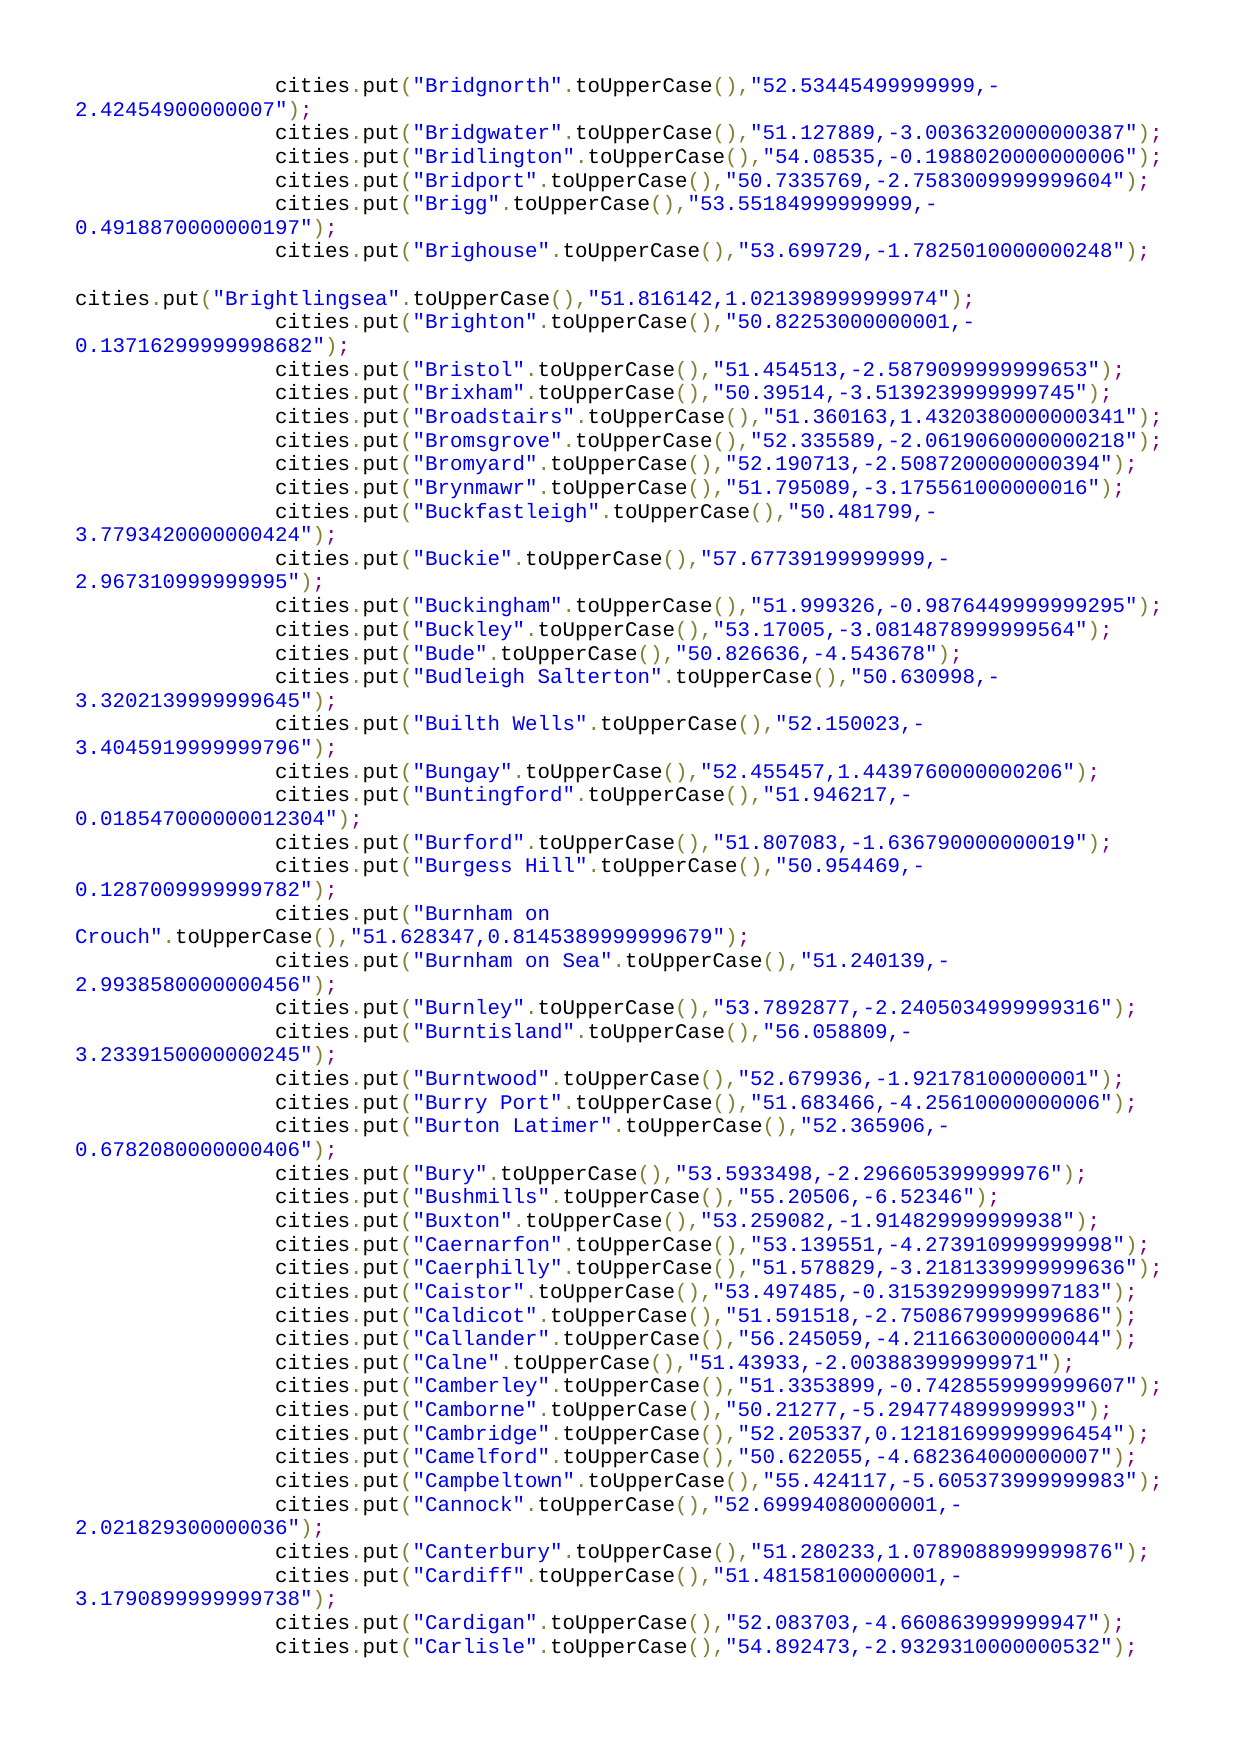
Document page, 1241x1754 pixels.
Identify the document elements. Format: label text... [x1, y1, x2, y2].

text cities.put("Bungay".toUpperCase(),"52.455457,1.4439760000000206"); [75, 761, 1165, 784]
text cities.put("Bristol".toUpperCase(),"51.454513,-2.5879099999999653"); [75, 359, 1165, 382]
text cities.put("Bushmills".toUpperCase(),"55.20506,-6.52346"); [75, 1186, 1165, 1210]
text cities.put("Buckley".toUpperCase(),"53.17005,-3.0814878999999564"); [75, 619, 1165, 642]
text cities.put("Camelford".toUpperCase(),"50.622055,-4.682364000000007"); [75, 1446, 1165, 1470]
text cities.put("Carlisle".toUpperCase(),"54.892473,-2.9329310000000532"); [75, 1636, 1165, 1659]
text cities.put("Buckfastleigh".toUpperCase(),"50.481799,-3.7793420000000424"); [75, 501, 1165, 548]
text cities.put("Brighton".toUpperCase(),"50.82253000000001,-0.13716299999998682"); [75, 311, 1165, 359]
text cities.put("Bude".toUpperCase(),"50.826636,-4.543678"); [75, 642, 1165, 666]
text cities.put("Calne".toUpperCase(),"51.43933,-2.003883999999971"); [75, 1352, 1165, 1376]
text cities.put("Broadstairs".toUpperCase(),"51.360163,1.4320380000000341"); [75, 406, 1165, 430]
text cities.put("Bromyard".toUpperCase(),"52.190713,-2.5087200000000394"); [75, 453, 1165, 477]
text cities.put("Caldicot".toUpperCase(),"51.591518,-2.7508679999999686"); [75, 1304, 1165, 1328]
text cities.put("Camberley".toUpperCase(),"51.3353899,-0.7428559999999607"); [75, 1376, 1165, 1399]
text cities.put("Buckie".toUpperCase(),"57.67739199999999,-2.967310999999995"); [75, 548, 1165, 595]
text cities.put("Brixham".toUpperCase(),"50.39514,-3.5139239999999745"); [75, 382, 1165, 406]
text cities.put("Brighouse".toUpperCase(),"53.699729,-1.7825010000000248"); [75, 241, 1165, 264]
text cities.put("Builth Wells".toUpperCase(),"52.150023,-3.4045919999999796"); [75, 713, 1165, 761]
text cities.put("Cardigan".toUpperCase(),"52.083703,-4.660863999999947"); [75, 1612, 1165, 1636]
text cities.put("Caernarfon".toUpperCase(),"53.139551,-4.273910999999998"); [75, 1234, 1165, 1257]
text cities.put("Bridport".toUpperCase(),"50.7335769,-2.7583009999999604"); [75, 169, 1165, 193]
text cities.put("Buntingford".toUpperCase(),"51.946217,-0.018547000000012304"); [75, 784, 1165, 832]
text cities.put("Buxton".toUpperCase(),"53.259082,-1.914829999999938"); [75, 1210, 1165, 1234]
text cities.put("Burgess Hill".toUpperCase(),"50.954469,-0.1287009999999782"); [75, 855, 1165, 903]
text cities.put("Burry Port".toUpperCase(),"51.683466,-4.25610000000006"); [75, 1092, 1165, 1115]
text cities.put("Budleigh Salterton".toUpperCase(),"50.630998,-3.3202139999999645"); [75, 666, 1165, 713]
text cities.put("Burton Latimer".toUpperCase(),"52.365906,-0.6782080000000406"); [75, 1115, 1165, 1163]
text cities.put("Burnham on Crouch".toUpperCase(),"51.628347,0.8145389999999679"); [75, 903, 1165, 950]
text cities.put("Caerphilly".toUpperCase(),"51.578829,-3.2181339999999636"); [75, 1257, 1165, 1281]
text cities.put("Canterbury".toUpperCase(),"51.280233,1.0789088999999876"); [75, 1541, 1165, 1565]
text cities.put("Burnley".toUpperCase(),"53.7892877,-2.2405034999999316"); [75, 997, 1165, 1021]
text cities.put("Burnham on Sea".toUpperCase(),"51.240139,-2.9938580000000456"); [75, 950, 1165, 997]
text cities.put("Cannock".toUpperCase(),"52.69994080000001,-2.021829300000036"); [75, 1494, 1165, 1541]
text cities.put("Caistor".toUpperCase(),"53.497485,-0.31539299999997183"); [75, 1281, 1165, 1304]
text cities.put("Bridgwater".toUpperCase(),"51.127889,-3.0036320000000387"); [75, 122, 1165, 146]
text cities.put("Burntisland".toUpperCase(),"56.058809,-3.2339150000000245"); [75, 1021, 1165, 1068]
text cities.put("Buckingham".toUpperCase(),"51.999326,-0.9876449999999295"); [75, 595, 1165, 619]
text cities.put("Cambridge".toUpperCase(),"52.205337,0.12181699999996454"); [75, 1423, 1165, 1446]
text cities.put("Brigg".toUpperCase(),"53.55184999999999,-0.4918870000000197"); [75, 193, 1165, 241]
text cities.put("Brynmawr".toUpperCase(),"51.795089,-3.175561000000016"); [75, 477, 1165, 501]
text cities.put("Bromsgrove".toUpperCase(),"52.335589,-2.0619060000000218"); [75, 430, 1165, 453]
text cities.put("Burntwood".toUpperCase(),"52.679936,-1.92178100000001"); [75, 1068, 1165, 1092]
text cities.put("Cardiff".toUpperCase(),"51.48158100000001,-3.1790899999999738"); [75, 1565, 1165, 1612]
text cities.put("Callander".toUpperCase(),"56.245059,-4.211663000000044"); [75, 1328, 1165, 1352]
text cities.put("Bridgnorth".toUpperCase(),"52.53445499999999,-2.42454900000007"); [75, 75, 1165, 122]
text cities.put("Burford".toUpperCase(),"51.807083,-1.636790000000019"); [75, 832, 1165, 855]
text cities.put("Camborne".toUpperCase(),"50.21277,-5.294774899999993"); [75, 1399, 1165, 1423]
text cities.put("Campbeltown".toUpperCase(),"55.424117,-5.605373999999983"); [75, 1470, 1165, 1494]
text cities.put("Bury".toUpperCase(),"53.5933498,-2.296605399999976"); [75, 1163, 1165, 1186]
text cities.put("Brightlingsea".toUpperCase(),"51.816142,1.021398999999974"); [75, 264, 1165, 311]
text cities.put("Bridlington".toUpperCase(),"54.08535,-0.1988020000000006"); [75, 146, 1165, 169]
